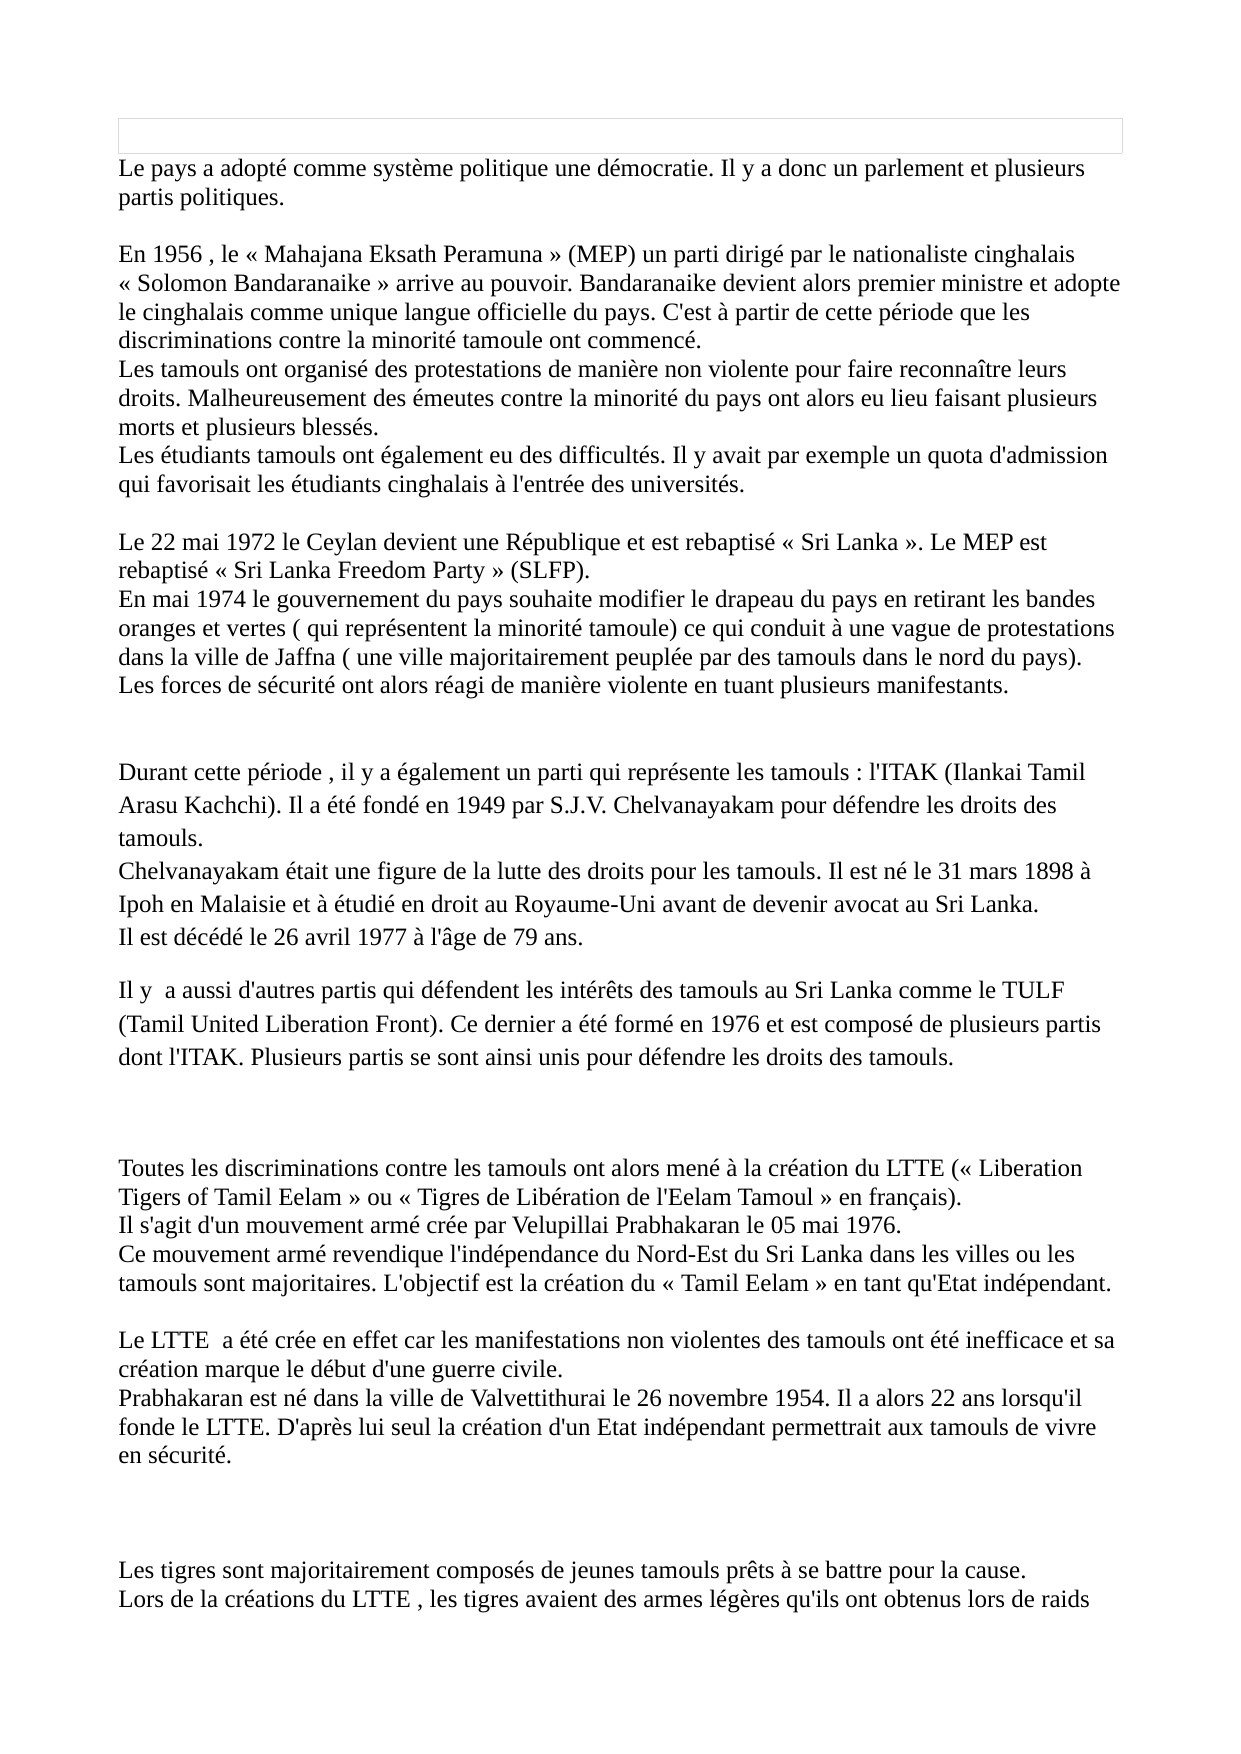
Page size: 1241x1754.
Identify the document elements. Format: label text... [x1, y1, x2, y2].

text Lors de la créations du LTTE , les tigres avaient des armes légères qu'ils ont obtenus lors de raids [118, 1584, 1122, 1613]
text En mai 1974 le gouvernement du pays souhaite modifier le drapeau du pays en retirant les bandes oranges et vertes ( qui représentent la minorité tamoule) ce qui conduit à une vague de protestations dans la ville de Jaffna ( une ville majoritairement peuplée par des tamouls dans le nord du pays). [118, 584, 1122, 670]
text Le pays a adopté comme système politique une démocratie. Il y a donc un parlement et plusieurs partis politiques. [118, 154, 1122, 210]
text Le LTTE a été crée en effet car les manifestations non violentes des tamouls ont été inefficace et sa création marque le début d'une guerre civile. [118, 1326, 1122, 1383]
text Les étudiants tamouls ont également eu des difficultés. Il y avait par exemple un quota d'admission qui favorisait les étudiants cinghalais à l'entrée des universités. [118, 440, 1122, 498]
text Les forces de sécurité ont alors réagi de manière violente en tuant plusieurs manifestants. [118, 670, 1122, 699]
text Ce mouvement armé revendique l'indépendance du Nord-Est du Sri Lanka dans les villes ou les tamouls sont majoritaires. L'objectif est la création du « Tamil Eelam » en tant qu'Etat indépendant. [118, 1239, 1122, 1297]
text Prabhakaran est né dans la ville de Valvettithurai le 26 novembre 1954. Il a alors 22 ans lorsqu'il fonde le LTTE. D'après lui seul la création d'un Etat indépendant permettrait aux tamouls de vivre en sécurité. [118, 1383, 1122, 1469]
text Toutes les discriminations contre les tamouls ont alors mené à la création du LTTE (« Liberation Tigers of Tamil Eelam » ou « Tigres de Libération de l'Eelam Tamoul » en français). [118, 1153, 1122, 1211]
text Durant cette période , il y a également un parti qui représente les tamouls : l'ITAK (Ilankai Tamil Arasu Kachchi). Il a été fondé en 1949 par S.J.V. Chelvanayakam pour défendre les droits des tamouls. Chelvanayakam était une figure de la lutte des droits pour les tamouls. Il est né le 31 mars 1898 à Ipoh en Malaisie et à étudié en droit au Royaume-Uni avant de devenir avocat au Sri Lanka. Il est décédé le 26 avril 1977 à l'âge de 79 ans. [118, 757, 1122, 951]
text Les tamouls ont organisé des protestations de manière non violente pour faire reconnaître leurs droits. Malheureusement des émeutes contre la minorité du pays ont alors eu lieu faisant plusieurs morts et plusieurs blessés. [118, 354, 1122, 440]
text Il s'agit d'un mouvement armé crée par Velupillai Prabhakaran le 05 mai 1976. [118, 1211, 1122, 1239]
text Les tigres sont majoritairement composés de jeunes tamouls prêts à se battre pour la cause. [118, 1556, 1122, 1584]
text Le 22 mai 1972 le Ceylan devient une République et est rebaptisé « Sri Lanka ». Le MEP est rebaptisé « Sri Lanka Freedom Party » (SLFP). [118, 527, 1122, 584]
text Il y a aussi d'autres partis qui défendent les intérêts des tamouls au Sri Lanka comme le TULF (Tamil United Liberation Front). Ce dernier a été formé en 1976 et est composé de plusieurs partis dont l'ITAK. Plusieurs partis se sont ainsi unis pour défendre les droits des tamouls. [118, 976, 1122, 1070]
text En 1956 , le « Mahajana Eksath Peramuna » (MEP) un parti dirigé par le nationaliste cinghalais « Solomon Bandaranaike » arrive au pouvoir. Bandaranaike devient alors premier ministre et adopte le cinghalais comme unique langue officielle du pays. C'est à partir de cette période que les discriminations contre la minorité tamoule ont commencé. [118, 239, 1122, 354]
